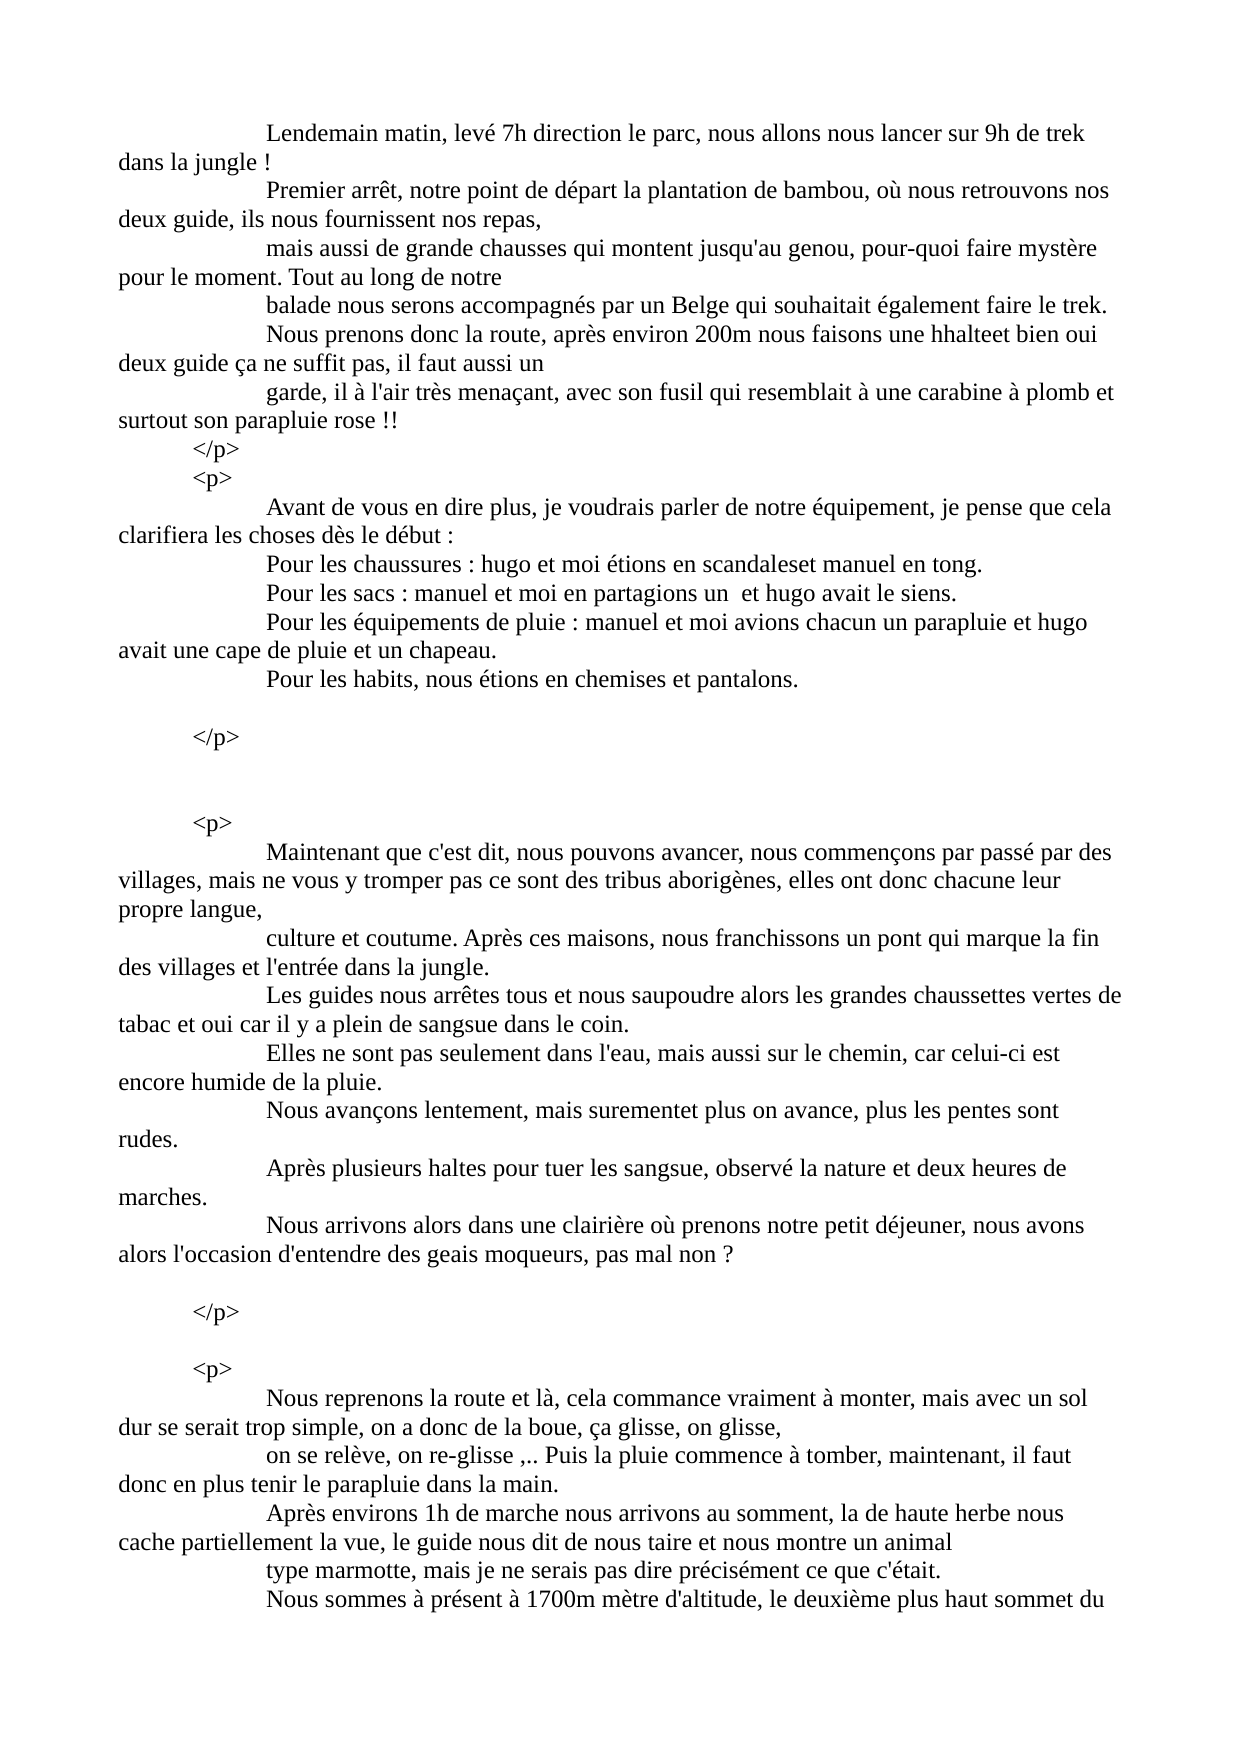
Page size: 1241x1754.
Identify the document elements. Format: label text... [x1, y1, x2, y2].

text </p> [118, 722, 1122, 751]
text Nous arrivons alors dans une clairière où prenons notre petit déjeuner, nous avons alors l'occasion d'entendre des geais moqueurs, pas mal non ? [118, 1211, 1122, 1268]
text </p> [118, 1297, 1122, 1326]
text Nous reprenons la route et là, cela commance vraiment à monter, mais avec un sol dur se serait trop simple, on a donc de la boue, ça glisse, on glisse, [118, 1383, 1122, 1441]
text Lendemain matin, levé 7h direction le parc, nous allons nous lancer sur 9h de trek dans la jungle ! [118, 118, 1122, 176]
text Avant de vous en dire plus, je voudrais parler de notre équipement, je pense que cela clarifiera les choses dès le début : [118, 492, 1122, 549]
text mais aussi de grande chausses qui montent jusqu'au genou, pour-quoi faire mystère pour le moment. Tout au long de notre [118, 233, 1122, 291]
text type marmotte, mais je ne serais pas dire précisément ce que c'était. [118, 1556, 1122, 1584]
text Pour les équipements de pluie : manuel et moi avions chacun un parapluie et hugo avait une cape de pluie et un chapeau. [118, 607, 1122, 664]
text <p> [118, 808, 1122, 837]
text balade nous serons accompagnés par un Belge qui souhaitait également faire le trek. [118, 291, 1122, 319]
text Nous avançons lentement, mais surementet plus on avance, plus les pentes sont rudes. [118, 1096, 1122, 1153]
text Après environs 1h de marche nous arrivons au somment, la de haute herbe nous cache partiellement la vue, le guide nous dit de nous taire et nous montre un animal [118, 1498, 1122, 1556]
text Les guides nous arrêtes tous et nous saupoudre alors les grandes chaussettes vertes de tabac et oui car il y a plein de sangsue dans le coin. [118, 981, 1122, 1038]
text on se relève, on re-glisse ,.. Puis la pluie commence à tomber, maintenant, il faut donc en plus tenir le parapluie dans la main. [118, 1441, 1122, 1498]
text <p> [118, 1354, 1122, 1383]
text Maintenant que c'est dit, nous pouvons avancer, nous commençons par passé par des villages, mais ne vous y tromper pas ce sont des tribus aborigènes, elles ont donc chacune leur propre langue, [118, 837, 1122, 923]
text garde, il à l'air très menaçant, avec son fusil qui resemblait à une carabine à plomb et surtout son parapluie rose !! [118, 377, 1122, 434]
text Pour les sacs : manuel et moi en partagions un et hugo avait le siens. [118, 578, 1122, 607]
text Pour les chaussures : hugo et moi étions en scandaleset manuel en tong. [118, 549, 1122, 578]
text Pour les habits, nous étions en chemises et pantalons. [118, 664, 1122, 693]
text </p> [118, 434, 1122, 463]
text Après plusieurs haltes pour tuer les sangsue, observé la nature et deux heures de marches. [118, 1153, 1122, 1211]
text Premier arrêt, notre point de départ la plantation de bambou, où nous retrouvons nos deux guide, ils nous fournissent nos repas, [118, 176, 1122, 233]
text Nous prenons donc la route, après environ 200m nous faisons une hhalteet bien oui deux guide ça ne suffit pas, il faut aussi un [118, 319, 1122, 377]
text Elles ne sont pas seulement dans l'eau, mais aussi sur le chemin, car celui-ci est encore humide de la pluie. [118, 1038, 1122, 1096]
text <p> [118, 463, 1122, 492]
text Nous sommes à présent à 1700m mètre d'altitude, le deuxième plus haut sommet du [118, 1584, 1122, 1613]
text culture et coutume. Après ces maisons, nous franchissons un pont qui marque la fin des villages et l'entrée dans la jungle. [118, 923, 1122, 981]
